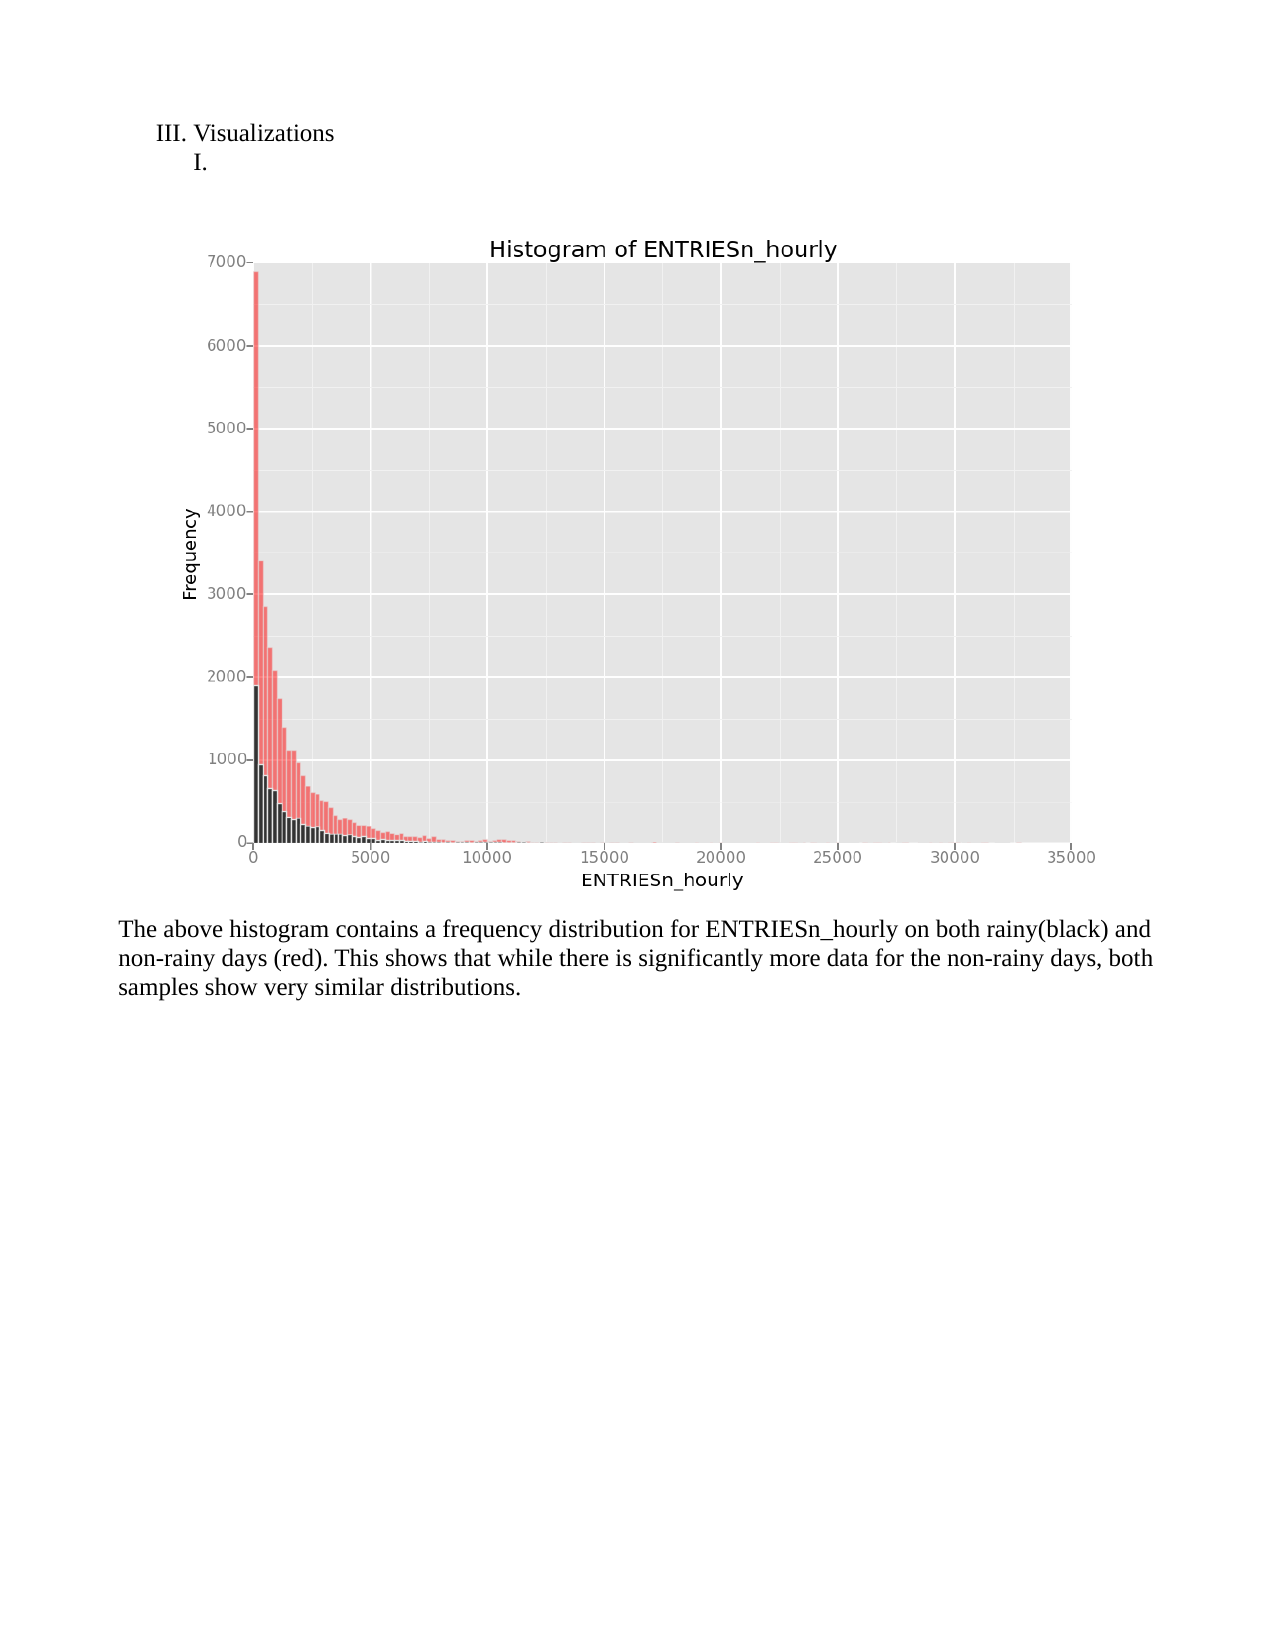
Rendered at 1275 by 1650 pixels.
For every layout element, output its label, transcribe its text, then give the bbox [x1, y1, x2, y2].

picture [121, 190, 1177, 915]
list Visualizations [156, 118, 1157, 147]
text The above histogram contains a frequency distribution for ENTRIESn_hourly on both rainy(black) and non-rainy days (red). This shows that while there is significantly more data for the non-rainy days, both samples show very similar distributions. [118, 176, 1157, 1001]
